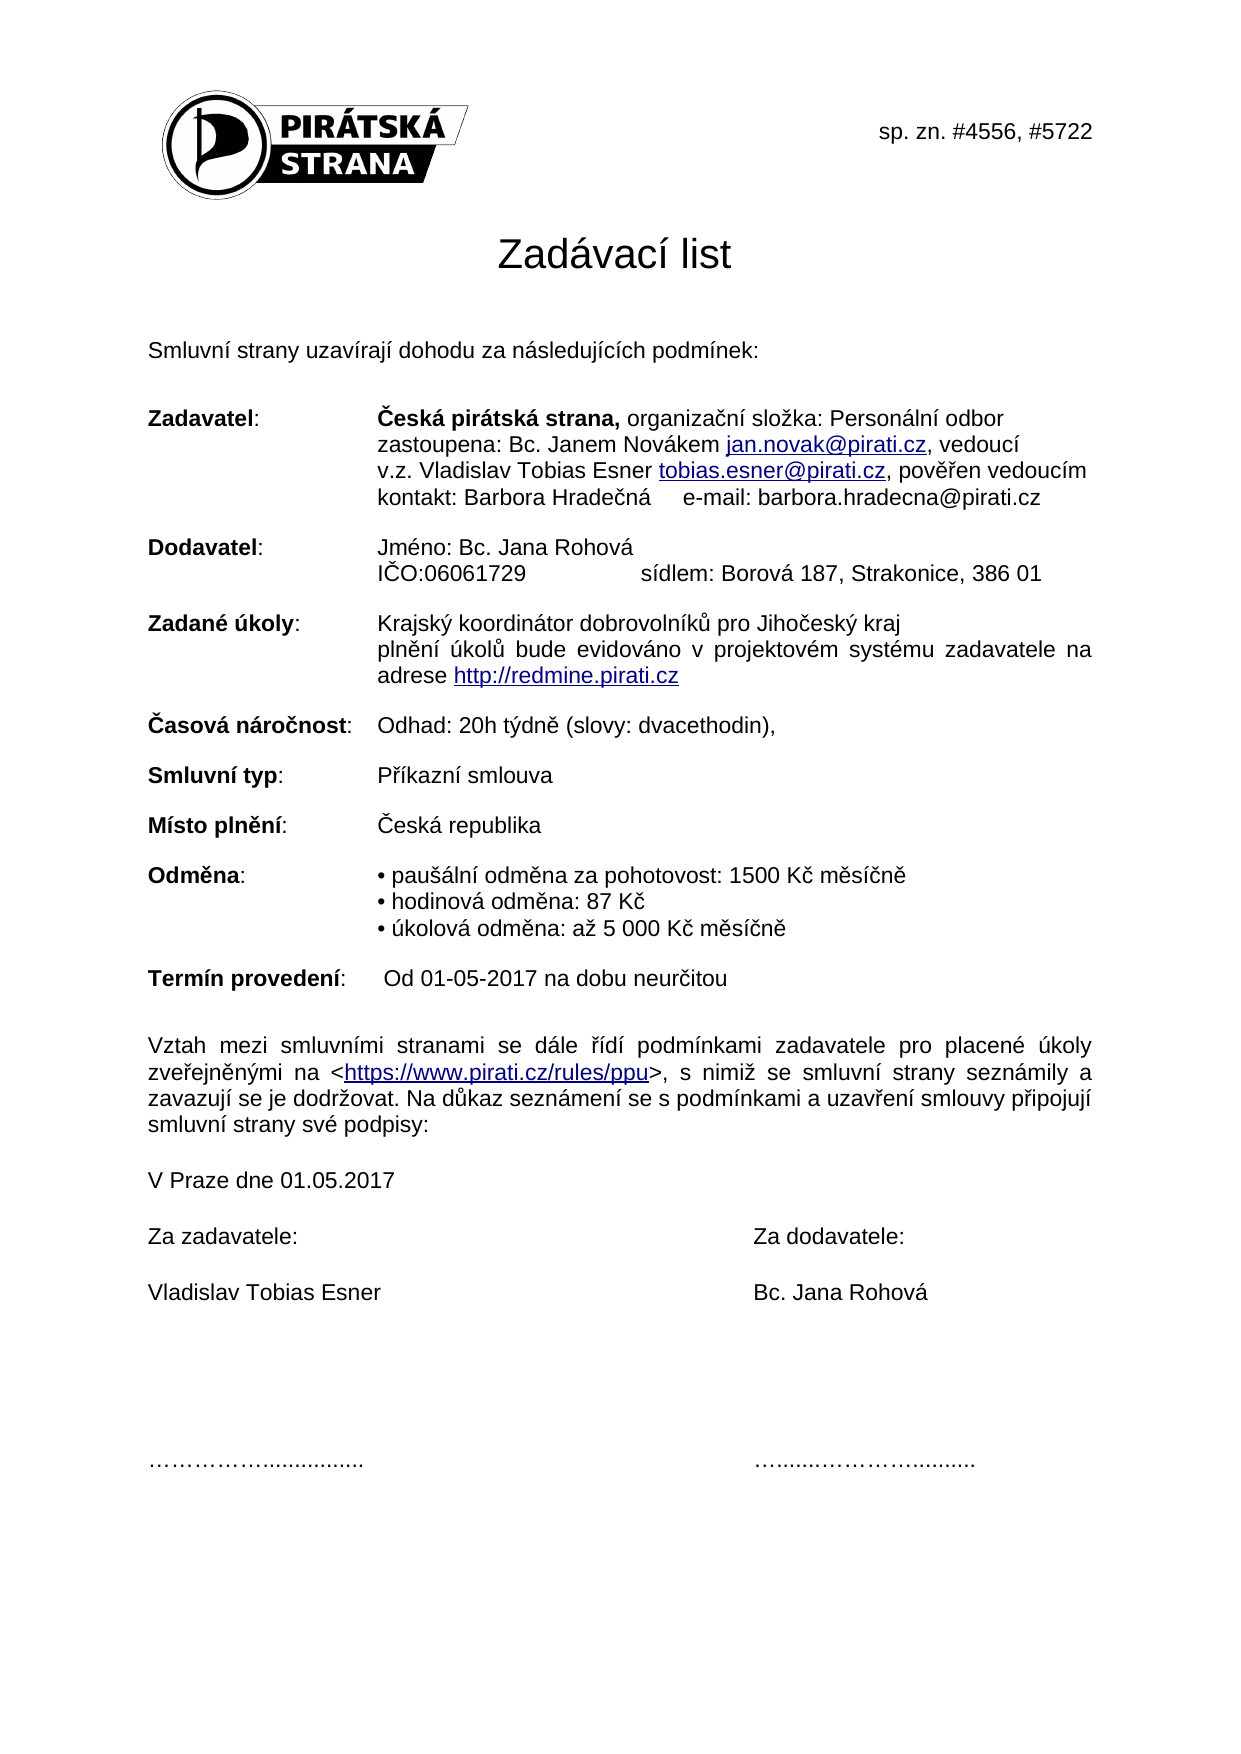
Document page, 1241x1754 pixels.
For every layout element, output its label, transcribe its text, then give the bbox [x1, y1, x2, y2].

text Za zadavatele: Za dodavatele: [148, 1223, 1093, 1249]
table_cell Česká republika [377, 800, 1093, 850]
table_cell Časová náročnost: [148, 701, 377, 750]
table_cell Zadané úkoly: [148, 598, 377, 701]
table_header Česká pirátská strana, organizační složka: Personální odbor zastoupena: Bc. Janem Novákem jan.novak@pirati.cz, vedoucí v.z. Vladislav Tobias Esner tobias.esner@pirati.cz, pověřen vedoucím kontakt: Barbora Hradečná e-mail: barbora.hradecna@pirati.cz [377, 393, 1093, 522]
table_cell Místo plnění: [148, 800, 377, 850]
table_cell Od 01-05-2017 na dobu neurčitou [377, 953, 1093, 1003]
table_cell Jméno: Bc. Jana Rohová IČO:06061729 sídlem: Borová 187, Strakonice, 386 01 [377, 522, 1093, 598]
table_cell Příkazní smlouva [377, 750, 1093, 800]
table_cell Dodavatel: [148, 522, 377, 598]
text Vladislav Tobias Esner Bc. Jana Rohová [148, 1279, 1093, 1305]
table_cell Odměna: [148, 850, 377, 953]
table_cell Krajský koordinátor dobrovolníků pro Jihočeský kraj plnění úkolů bude evidováno v projektovém systému zadavatele na adrese http://redmine.pirati.cz [377, 598, 1093, 701]
text Smluvní strany uzavírají dohodu za následujících podmínek: [148, 337, 1093, 363]
table_cell Smluvní typ: [148, 750, 377, 800]
text Vztah mezi smluvními stranami se dále řídí podmínkami zadavatele pro placené úkoly zveřejněnými na <https://www.pirati.cz/rules/ppu>, s nimiž se smluvní strany seznámily a zavazují se je dodržovat. Na důkaz seznámení se s podmínkami a uzavření smlouvy připojují smluvní strany své podpisy: [148, 1032, 1093, 1138]
text sp. zn. #4556, #5722 [483, 118, 1093, 144]
subtitle Zadávací list [148, 230, 1093, 278]
table_header Zadavatel: [148, 393, 377, 522]
table_cell Termín provedení: [148, 953, 377, 1003]
text V Praze dne 01.05.2017 [148, 1167, 1093, 1193]
table_cell • paušální odměna za pohotovost: 1500 Kč měsíčně • hodinová odměna: 87 Kč • úkolová odměna: až 5 000 Kč měsíčně [377, 850, 1093, 953]
picture [147, 75, 483, 214]
text ……………................ ….......………….......... [148, 1446, 1093, 1473]
table_cell Odhad: 20h týdně (slovy: dvacethodin), [377, 701, 1093, 750]
